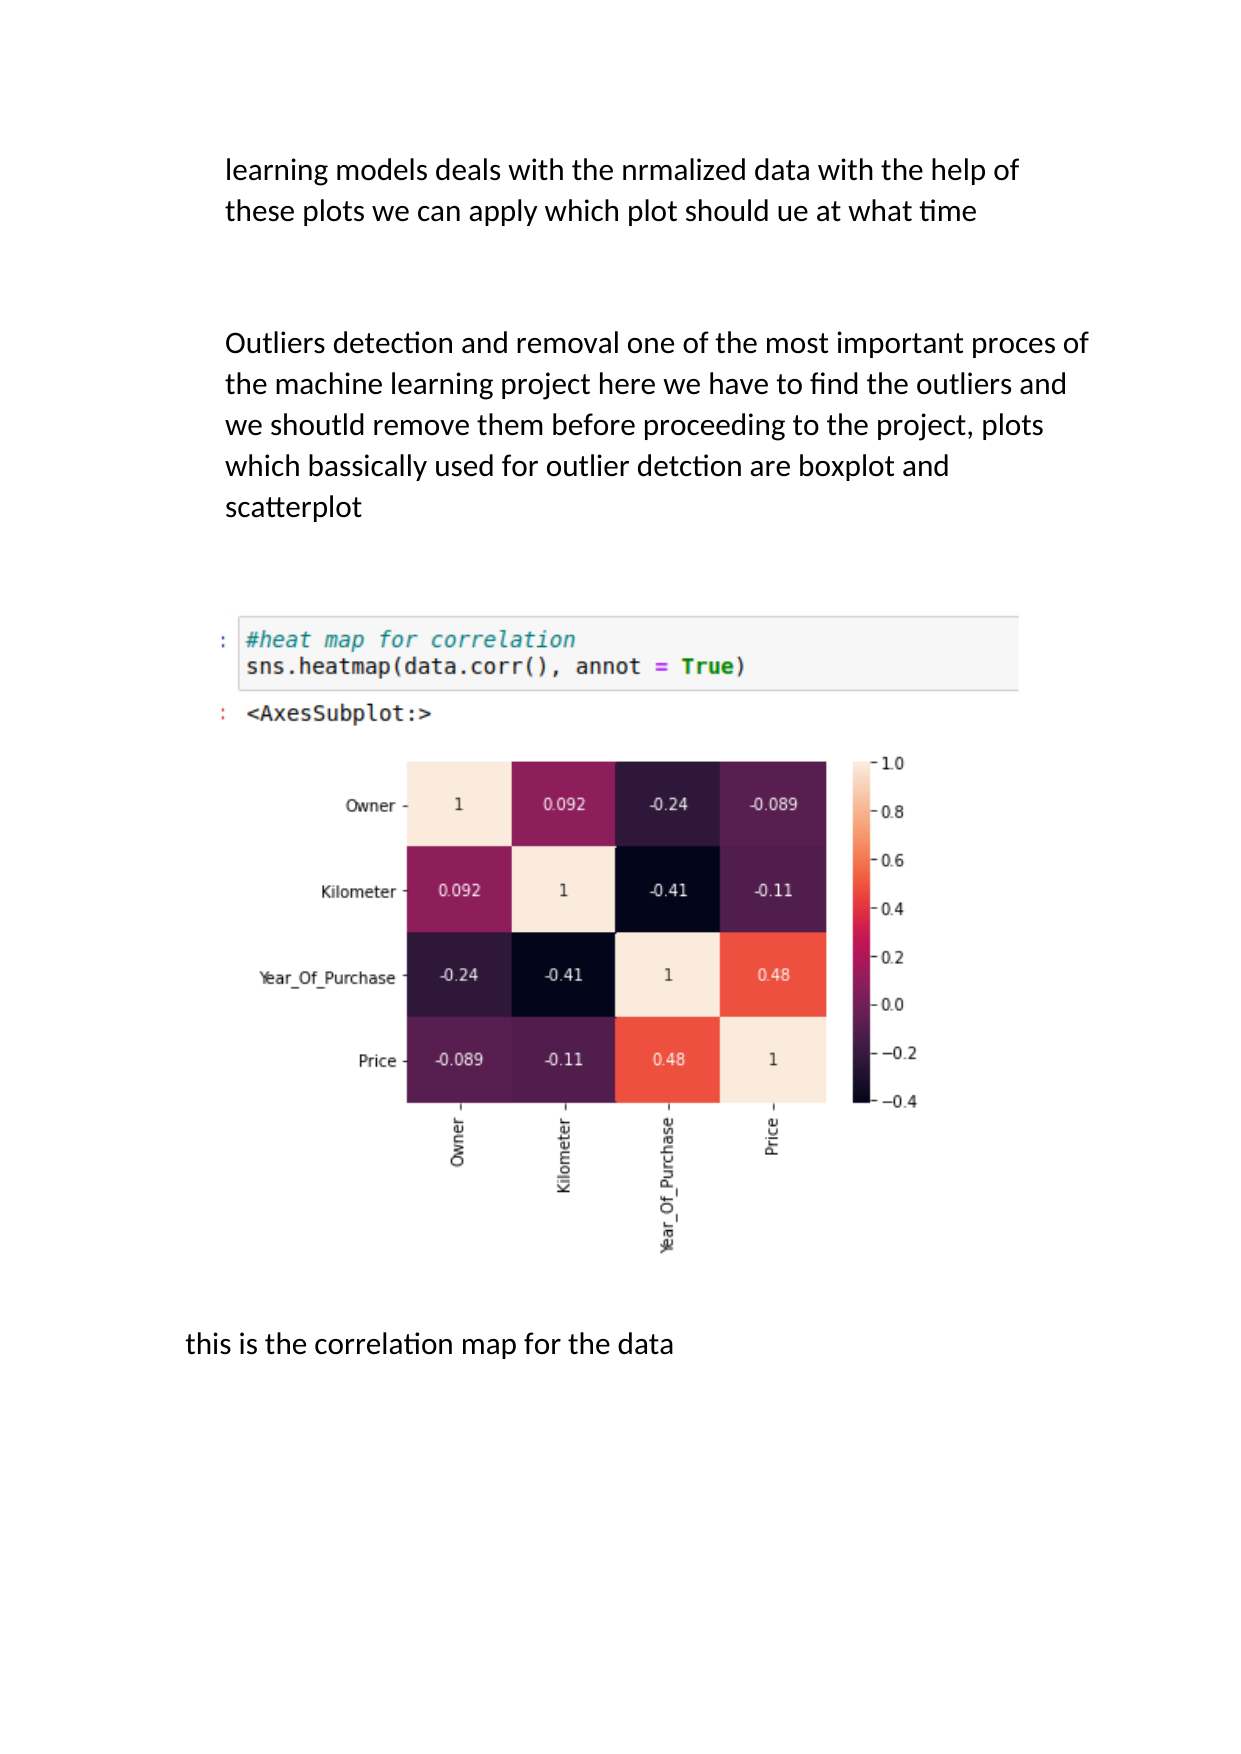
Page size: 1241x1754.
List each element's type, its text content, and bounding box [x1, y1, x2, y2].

list Outliers detection and removal one of the most important proces of the machine learning project here we have to find the outliers and we shoutld remove them before proceeding to the project, plots which bassically used for outlier detction are boxplot and scatterplot [225, 323, 1090, 526]
list learning models deals with the nrmalized data with the help of these plots we can apply which plot should ue at what time [187, 150, 1090, 229]
list this is the correlation map for the data [150, 1324, 1090, 1362]
picture [221, 611, 1019, 1277]
